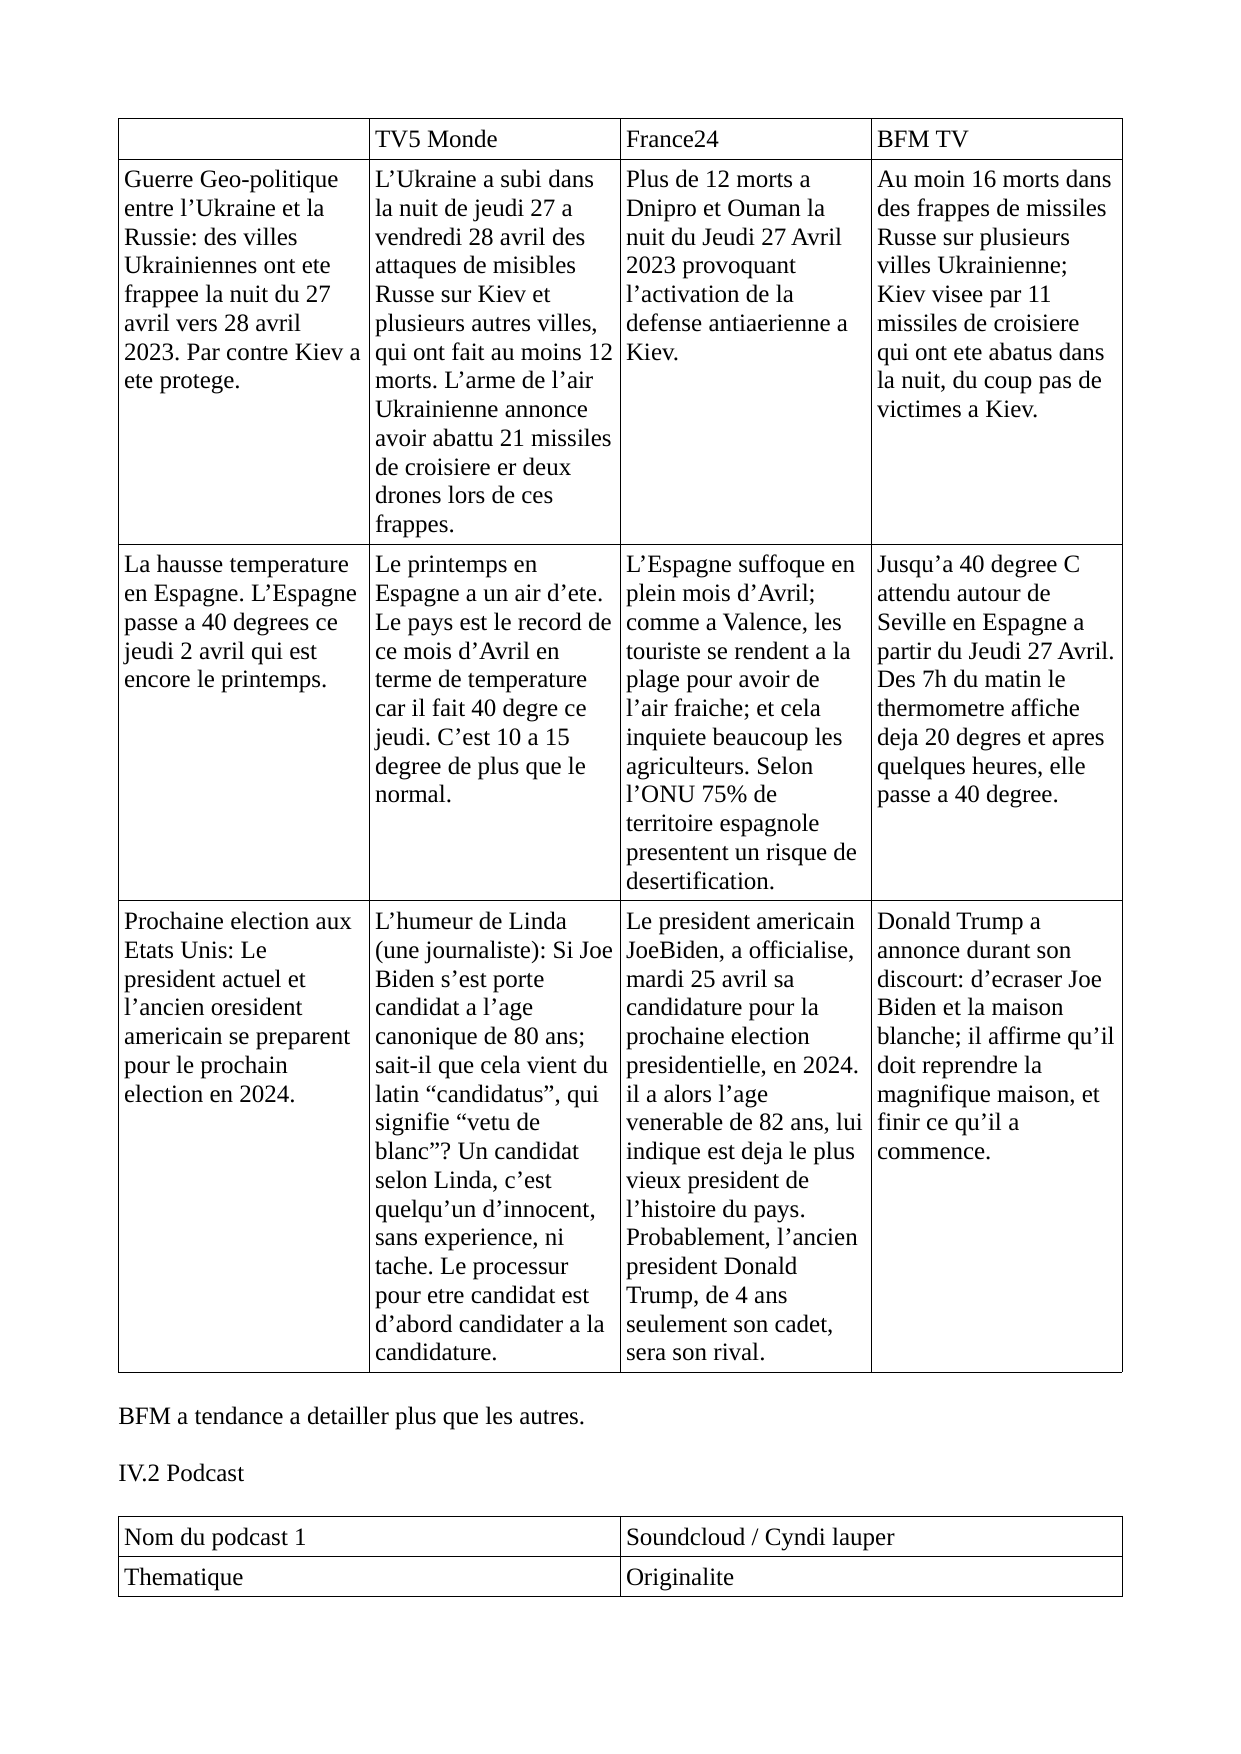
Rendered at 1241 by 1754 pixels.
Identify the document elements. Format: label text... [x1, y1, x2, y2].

table_cell La hausse temperature en Espagne. L’Espagne passe a 40 degrees ce jeudi 2 avril qui est encore le printemps. [119, 545, 369, 900]
table_header Nom du podcast 1 [119, 1517, 620, 1556]
table_header Soundcloud / Cyndi lauper [621, 1517, 1122, 1556]
table_cell Au moin 16 morts dans des frappes de missiles Russe sur plusieurs villes Ukrainienne; Kiev visee par 11 missiles de croisiere qui ont ete abatus dans la nuit, du coup pas de victimes a Kiev. [872, 160, 1122, 544]
table_cell L’humeur de Linda (une journaliste): Si Joe Biden s’est porte candidat a l’age canonique de 80 ans; sait-il que cela vient du latin “candidatus”, qui signifie “vetu de blanc”? Un candidat selon Linda, c’est quelqu’un d’innocent, sans experience, ni tache. Le processur pour etre candidat est d’abord candidater a la candidature. [370, 901, 620, 1372]
table_header TV5 Monde [370, 119, 620, 158]
table_header [119, 119, 369, 158]
table_cell Prochaine election aux Etats Unis: Le president actuel et l’ancien oresident americain se preparent pour le prochain election en 2024. [119, 901, 369, 1372]
text BFM a tendance a detailler plus que les autres. [118, 1401, 1122, 1429]
table_cell Plus de 12 morts a Dnipro et Ouman la nuit du Jeudi 27 Avril 2023 provoquant l’activation de la defense antiaerienne a Kiev. [621, 160, 871, 544]
table_cell Jusqu’a 40 degree C attendu autour de Seville en Espagne a partir du Jeudi 27 Avril. Des 7h du matin le thermometre affiche deja 20 degres et apres quelques heures, elle passe a 40 degree. [872, 545, 1122, 900]
table_cell L’Espagne suffoque en plein mois d’Avril; comme a Valence, les touriste se rendent a la plage pour avoir de l’air fraiche; et cela inquiete beaucoup les agriculteurs. Selon l’ONU 75% de territoire espagnole presentent un risque de desertification. [621, 545, 871, 900]
text IV.2 Podcast [118, 1458, 1122, 1487]
table_cell Thematique [119, 1557, 620, 1596]
table_cell Guerre Geo-politique entre l’Ukraine et la Russie: des villes Ukrainiennes ont ete frappee la nuit du 27 avril vers 28 avril 2023. Par contre Kiev a ete protege. [119, 160, 369, 544]
table_header BFM TV [872, 119, 1122, 158]
table_cell Originalite [621, 1557, 1122, 1596]
table_cell Le president americain JoeBiden, a officialise, mardi 25 avril sa candidature pour la prochaine election presidentielle, en 2024. il a alors l’age venerable de 82 ans, lui indique est deja le plus vieux president de l’histoire du pays. Probablement, l’ancien president Donald Trump, de 4 ans seulement son cadet, sera son rival. [621, 901, 871, 1372]
table_header France24 [621, 119, 871, 158]
table_cell Le printemps en Espagne a un air d’ete. Le pays est le record de ce mois d’Avril en terme de temperature car il fait 40 degre ce jeudi. C’est 10 a 15 degree de plus que le normal. [370, 545, 620, 900]
table_cell Donald Trump a annonce durant son discourt: d’ecraser Joe Biden et la maison blanche; il affirme qu’il doit reprendre la magnifique maison, et finir ce qu’il a commence. [872, 901, 1122, 1372]
table_cell L’Ukraine a subi dans la nuit de jeudi 27 a vendredi 28 avril des attaques de misibles Russe sur Kiev et plusieurs autres villes, qui ont fait au moins 12 morts. L’arme de l’air Ukrainienne annonce avoir abattu 21 missiles de croisiere er deux drones lors de ces frappes. [370, 160, 620, 544]
